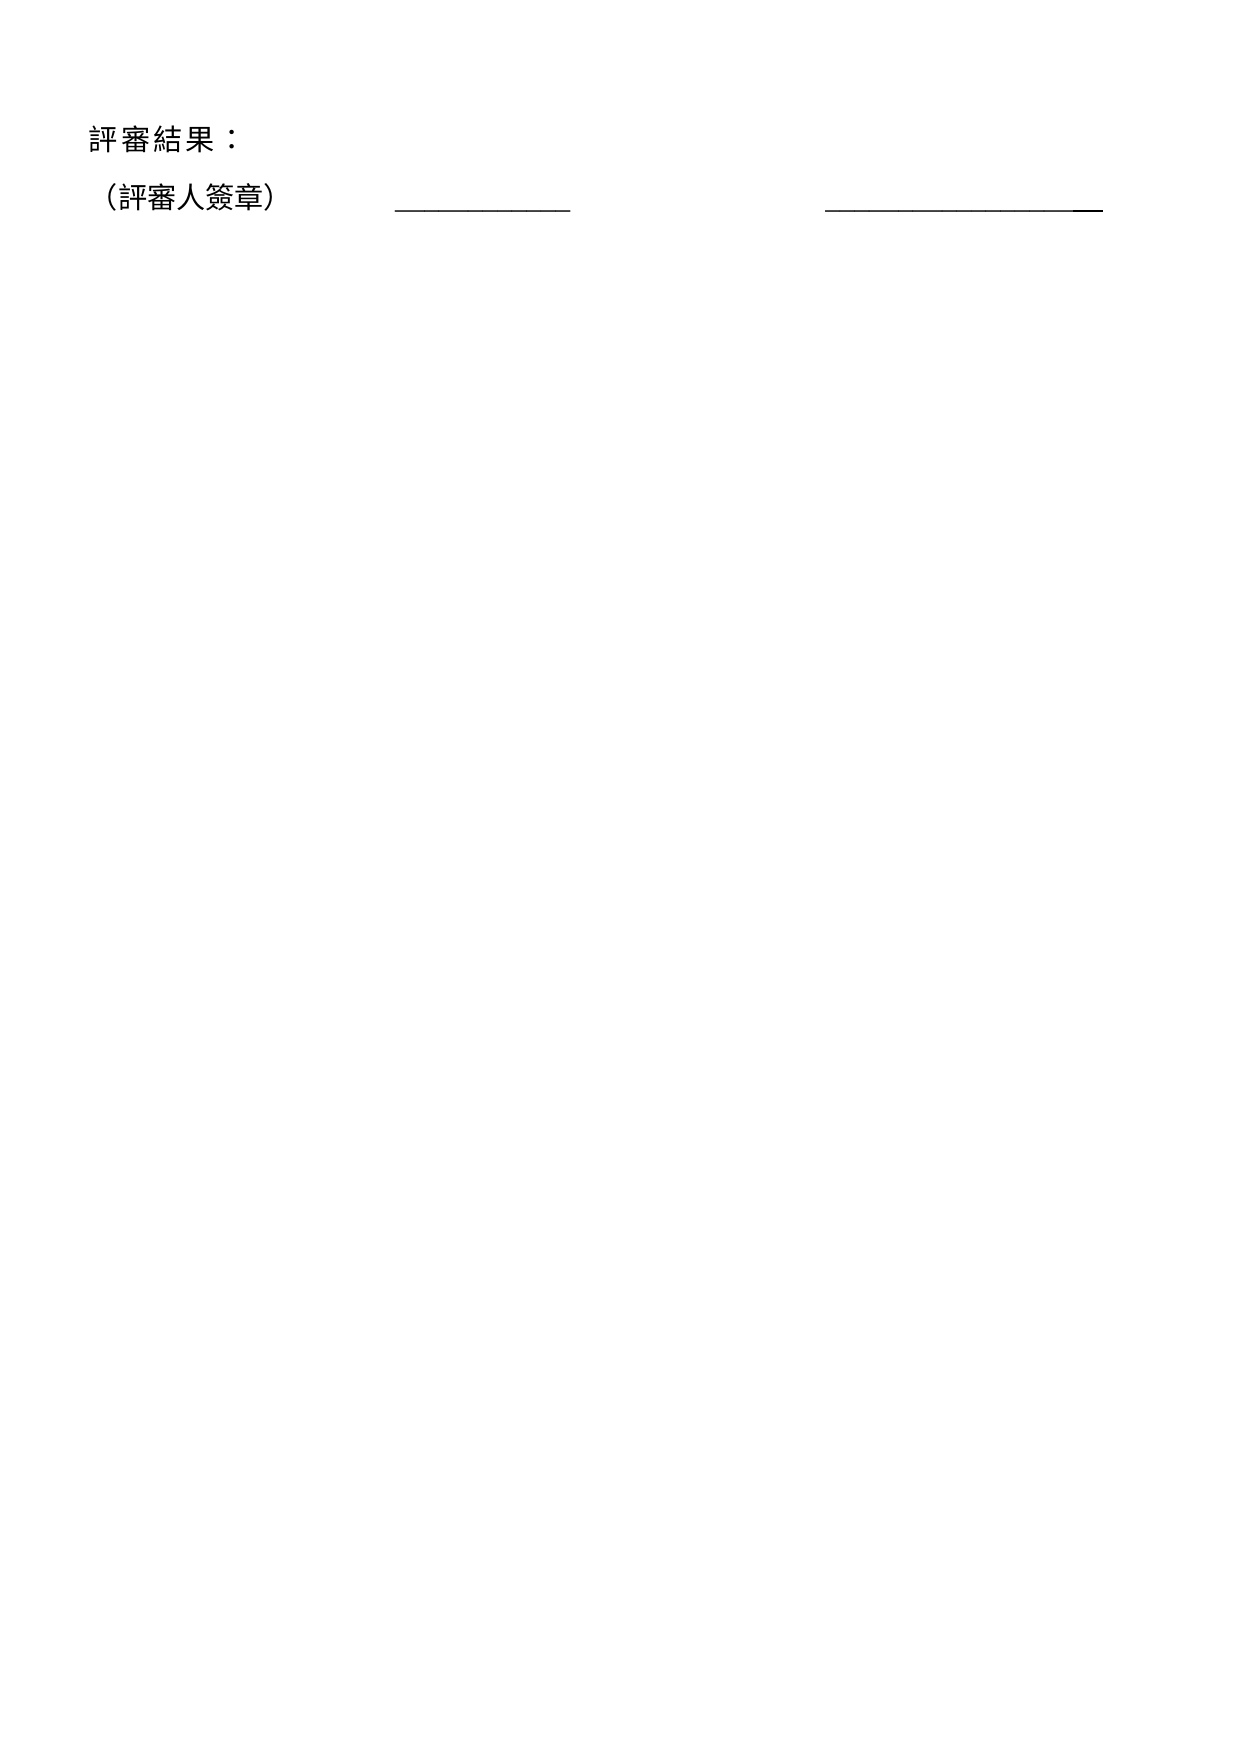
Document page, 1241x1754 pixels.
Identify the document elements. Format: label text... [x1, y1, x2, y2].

text （評審人簽章） ____________ _________________ [89, 158, 1152, 221]
text 評審結果： [89, 96, 1205, 158]
